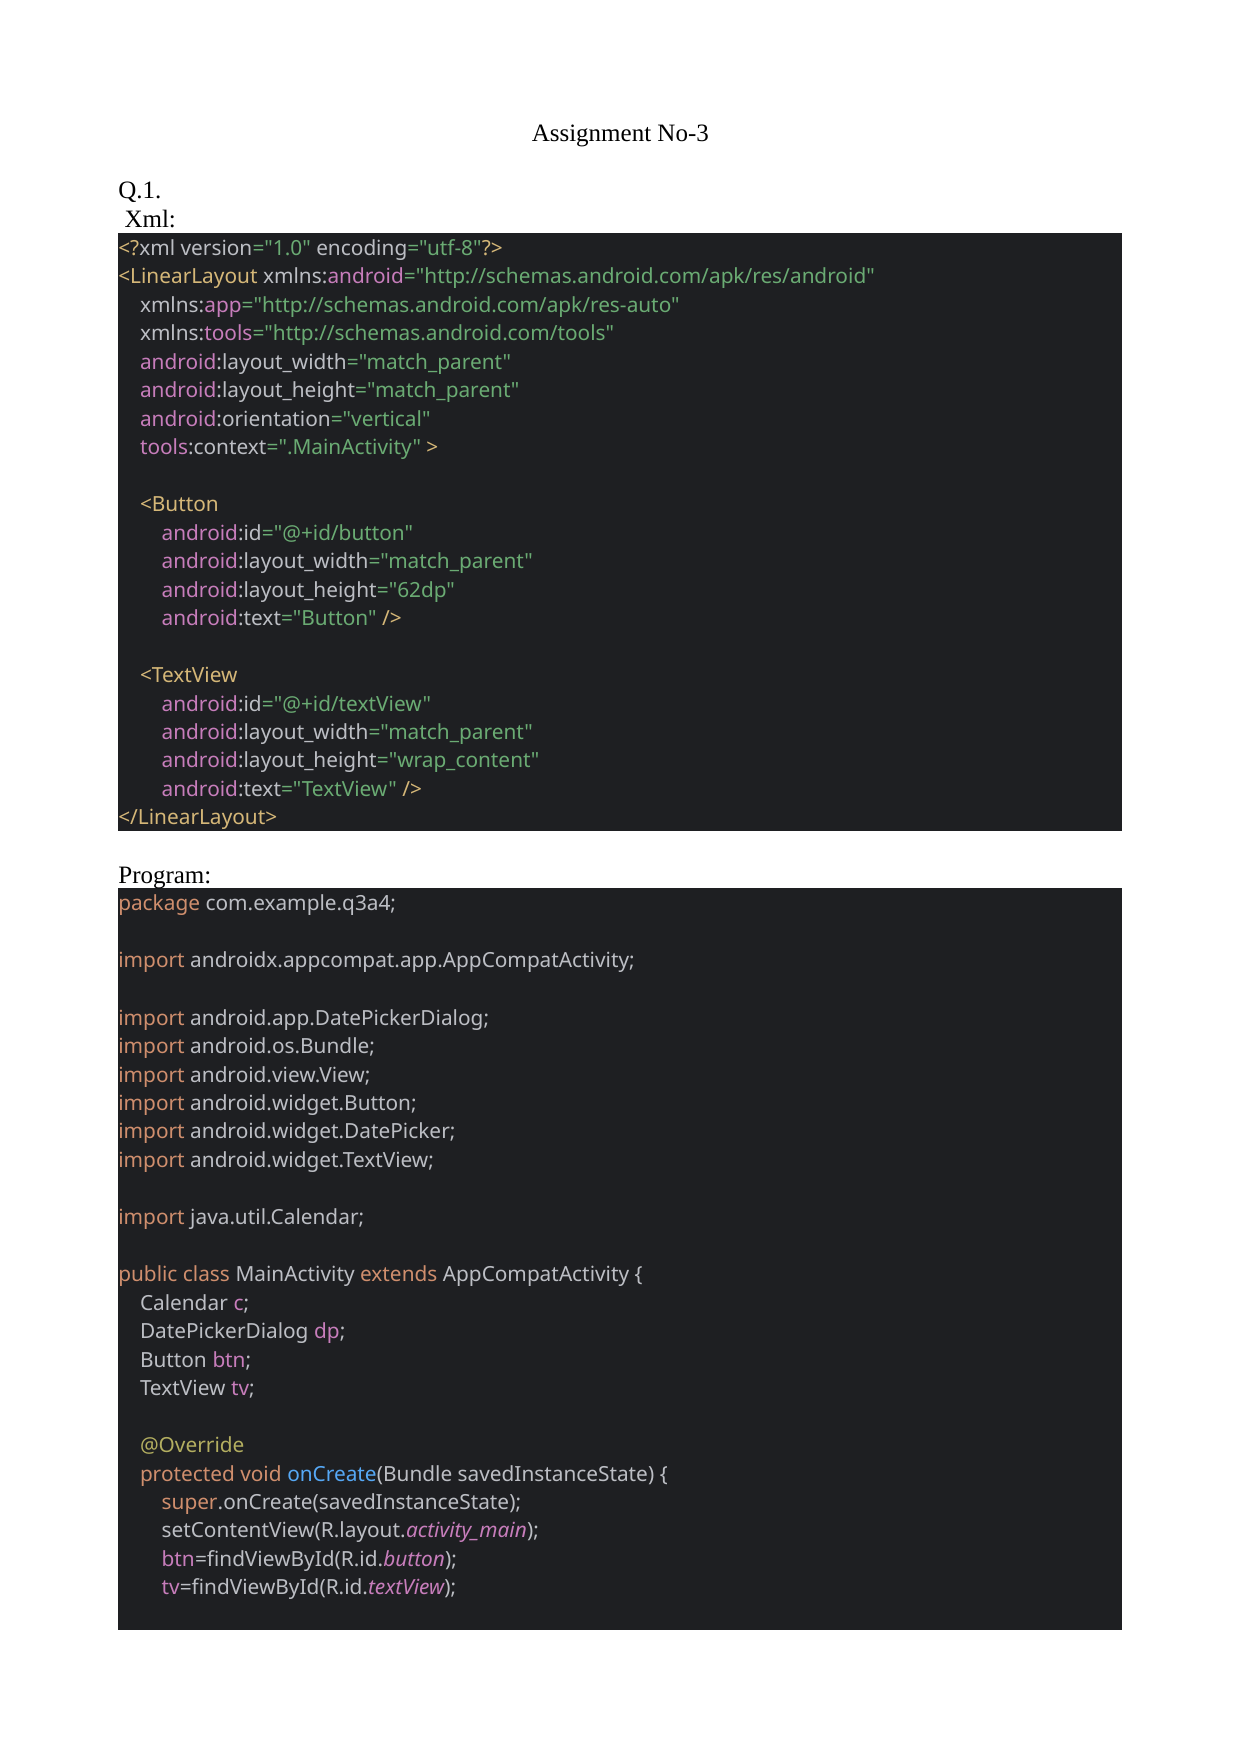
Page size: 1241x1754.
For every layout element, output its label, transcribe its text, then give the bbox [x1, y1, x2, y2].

text <?xml version="1.0" encoding="utf-8"?> <LinearLayout xmlns:android="http://schemas.android.com/apk/res/android" xmlns:app="http://schemas.android.com/apk/res-auto" xmlns:tools="http://schemas.android.com/tools" android:layout_width="match_parent" android:layout_height="match_parent" android:orientation="vertical" tools:context=".MainActivity" > <Button android:id="@+id/button" android:layout_width="match_parent" android:layout_height="62dp" android:text="Button" /> <TextView android:id="@+id/textView" android:layout_width="match_parent" android:layout_height="wrap_content" android:text="TextView" /> </LinearLayout> [118, 233, 1122, 831]
text Xml: [118, 204, 1122, 233]
text Assignment No-3 [118, 118, 1122, 147]
text package com.example.q3a4; import androidx.appcompat.app.AppCompatActivity; import android.app.DatePickerDialog; import android.os.Bundle; import android.view.View; import android.widget.Button; import android.widget.DatePicker; import android.widget.TextView; import java.util.Calendar; public class MainActivity extends AppCompatActivity { Calendar c; DatePickerDialog dp; Button btn; TextView tv; @Override protected void onCreate(Bundle savedInstanceState) { super.onCreate(savedInstanceState); setContentView(R.layout.activity_main); btn=findViewById(R.id.button); tv=findViewById(R.id.textView); [118, 888, 1122, 1630]
text Program: [118, 860, 1122, 888]
text Q.1. [118, 176, 1122, 204]
